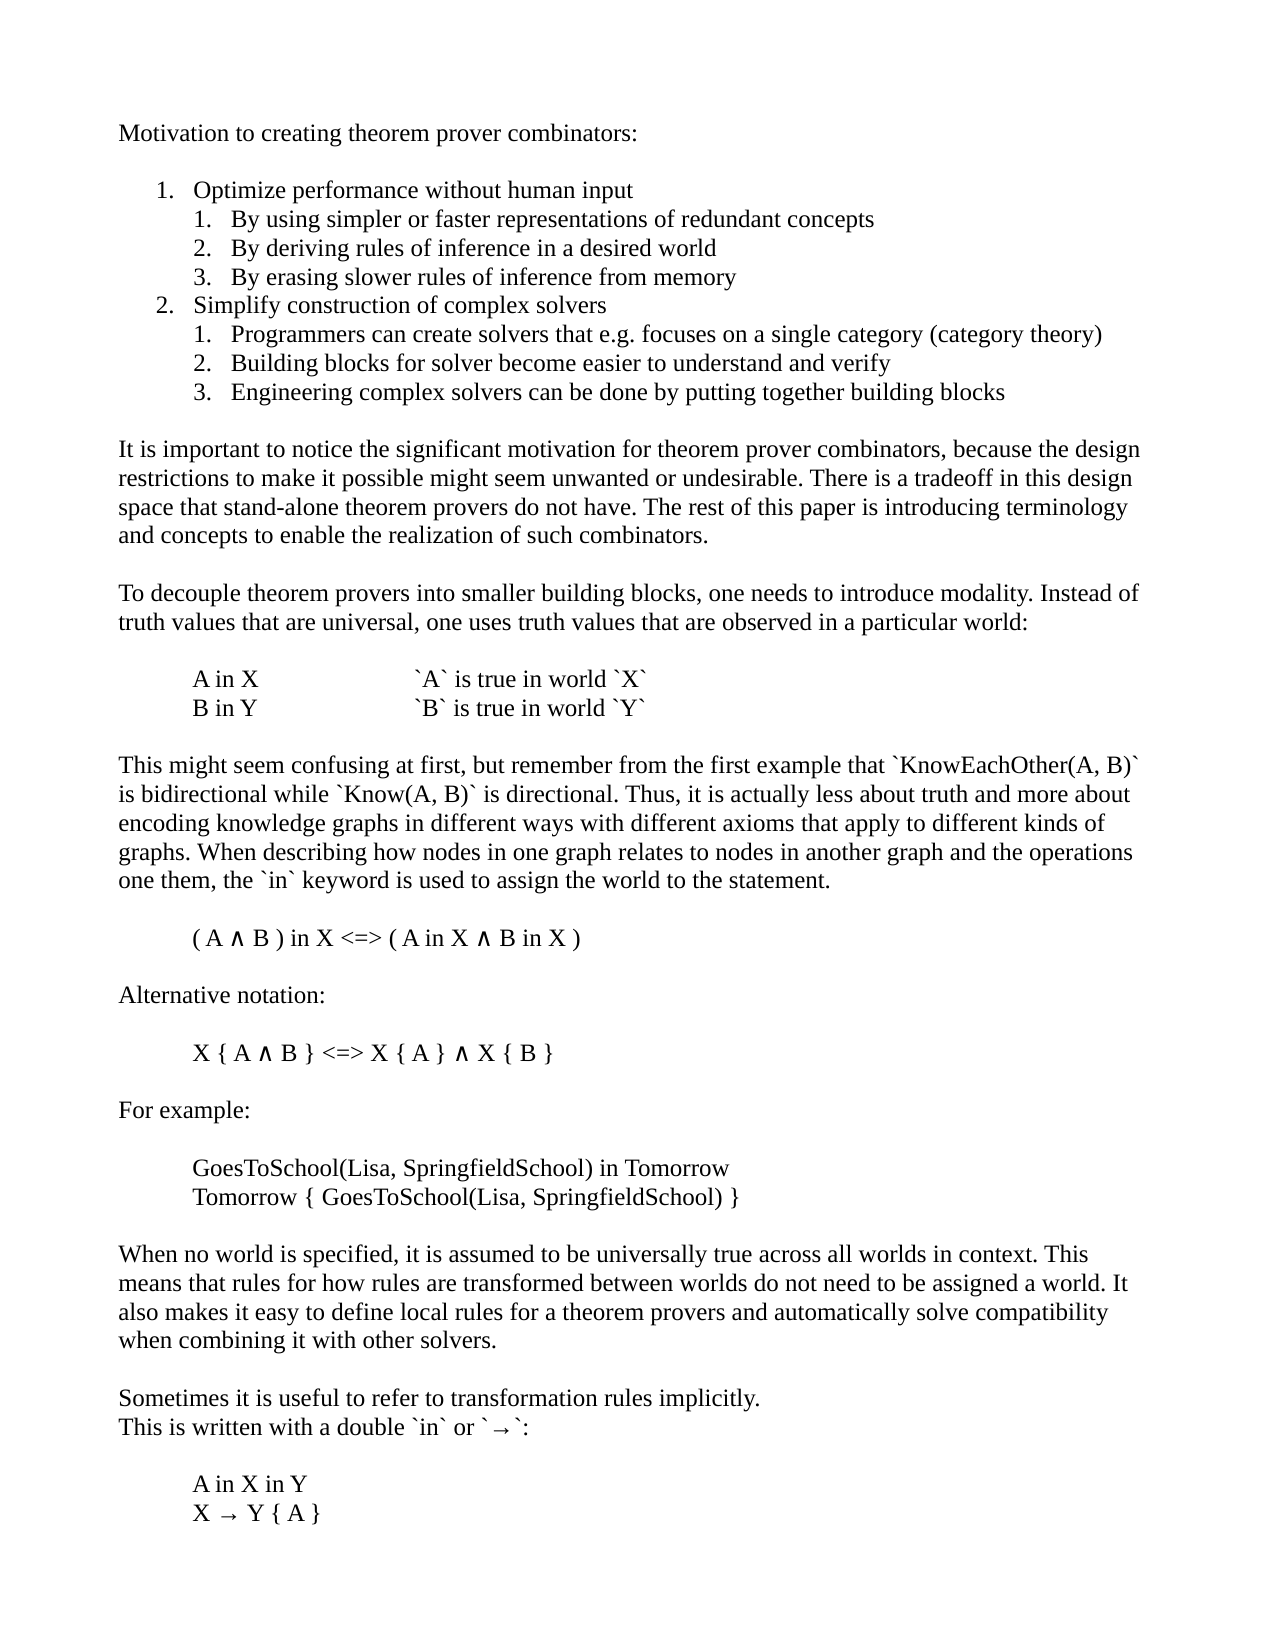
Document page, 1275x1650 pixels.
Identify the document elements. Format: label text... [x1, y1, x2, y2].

list Programmers can create solvers that e.g. focuses on a single category (category theory) [193, 319, 1157, 348]
text A in X `A` is true in world `X` [118, 664, 1157, 693]
list By deriving rules of inference in a desired world [193, 233, 1157, 262]
text X { A ∧ B } <=> X { A } ∧ X { B } [118, 1038, 1157, 1067]
text When no world is specified, it is assumed to be universally true across all worlds in context. This means that rules for how rules are transformed between worlds do not need to be assigned a world. It also makes it easy to define local rules for a theorem provers and automatically solve compatibility when combining it with other solvers. [118, 1239, 1157, 1354]
list Building blocks for solver become easier to understand and verify [193, 348, 1157, 377]
text This might seem confusing at first, but remember from the first example that `KnowEachOther(A, B)` is bidirectional while `Know(A, B)` is directional. Thus, it is actually less about truth and more about encoding knowledge graphs in different ways with different axioms that apply to different kinds of graphs. When describing how nodes in one graph relates to nodes in another graph and the operations one them, the `in` keyword is used to assign the world to the statement. [118, 751, 1157, 894]
text Motivation to creating theorem prover combinators: [118, 118, 1157, 147]
text For example: [118, 1096, 1157, 1124]
text A in X in Y [118, 1469, 1157, 1498]
text Tomorrow { GoesToSchool(Lisa, SpringfieldSchool) } [118, 1182, 1157, 1211]
text GoesToSchool(Lisa, SpringfieldSchool) in Tomorrow [118, 1153, 1157, 1182]
list Simplify construction of complex solvers [156, 291, 1157, 319]
list Engineering complex solvers can be done by putting together building blocks [193, 377, 1157, 406]
list By erasing slower rules of inference from memory [193, 262, 1157, 291]
text Alternative notation: [118, 981, 1157, 1009]
text ( A ∧ B ) in X <=> ( A in X ∧ B in X ) [118, 923, 1157, 952]
list Optimize performance without human input [156, 176, 1157, 204]
text To decouple theorem provers into smaller building blocks, one needs to introduce modality. Instead of truth values that are universal, one uses truth values that are observed in a particular world: [118, 578, 1157, 636]
list By using simpler or faster representations of redundant concepts [193, 204, 1157, 233]
text X → Y { A } [118, 1498, 1157, 1527]
text B in Y `B` is true in world `Y` [118, 693, 1157, 722]
text Sometimes it is useful to refer to transformation rules implicitly. This is written with a double `in` or `→`: [118, 1383, 1157, 1441]
text It is important to notice the significant motivation for theorem prover combinators, because the design restrictions to make it possible might seem unwanted or undesirable. There is a tradeoff in this design space that stand-alone theorem provers do not have. The rest of this paper is introducing terminology and concepts to enable the realization of such combinators. [118, 434, 1157, 549]
